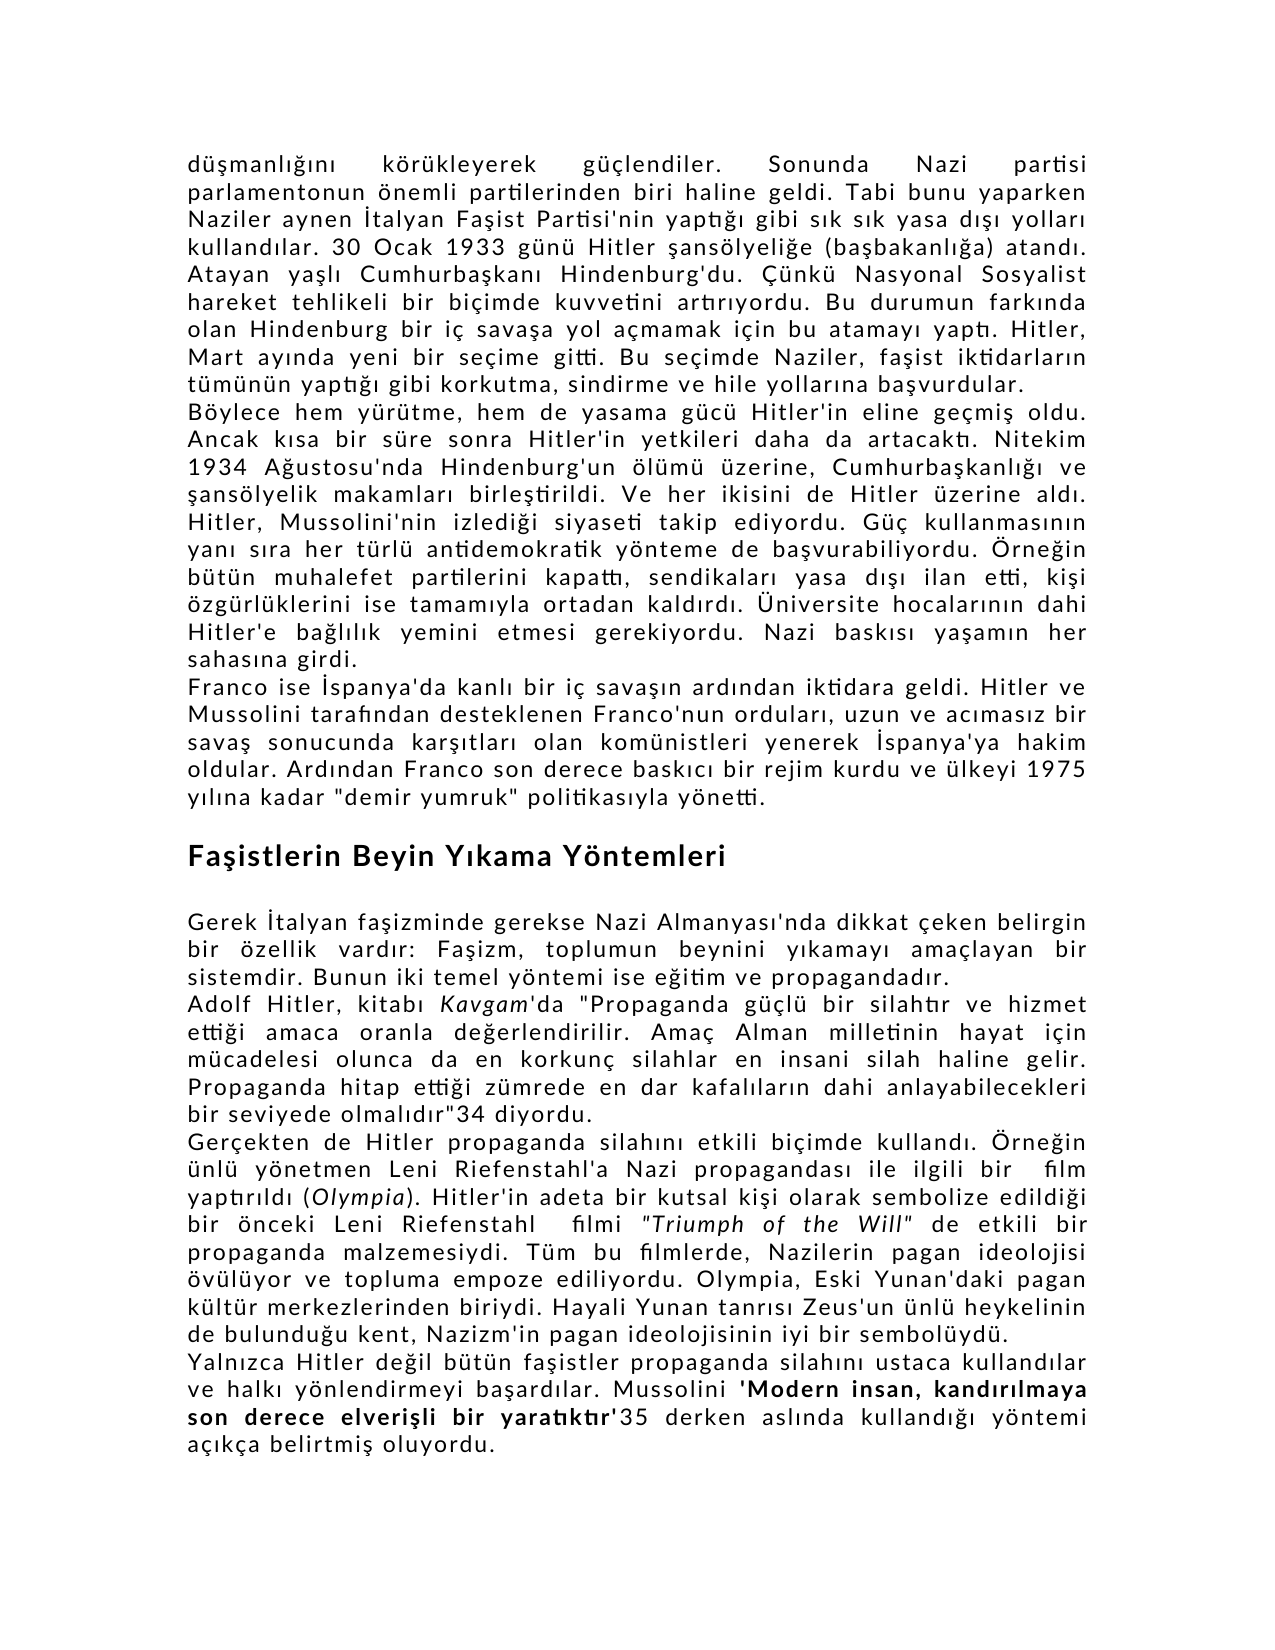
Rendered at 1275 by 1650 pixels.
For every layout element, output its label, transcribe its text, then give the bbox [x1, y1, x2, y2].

text Faşistlerin Beyin Yıkama Yöntemleri [187, 837, 1087, 872]
text Gerçekten de Hitler propaganda silahını etkili biçimde kullandı. Örneğin ünlü yönetmen Leni Riefenstahl'a Nazi propagandası ile ilgili bir film yaptırıldı (Olympia). Hitler'in adeta bir kutsal kişi olarak sembolize edildiği bir önceki Leni Riefenstahl filmi "Triumph of the Will" de etkili bir propaganda malzemesiydi. Tüm bu filmlerde, Nazilerin pagan ideolojisi övülüyor ve topluma empoze ediliyordu. Olympia, Eski Yunan'daki pagan kültür merkezlerinden biriydi. Hayali Yunan tanrısı Zeus'un ünlü heykelinin de bulunduğu kent, Nazizm'in pagan ideolojisinin iyi bir sembolüydü. [187, 1127, 1087, 1347]
text Franco ise İspanya'da kanlı bir iç savaşın ardından iktidara geldi. Hitler ve Mussolini tarafından desteklenen Franco'nun orduları, uzun ve acımasız bir savaş sonucunda karşıtları olan komünistleri yenerek İspanya'ya hakim oldular. Ardından Franco son derece baskıcı bir rejim kurdu ve ülkeyi 1975 yılına kadar "demir yumruk" politikasıyla yönetti. [187, 672, 1087, 810]
text düşmanlığını körükleyerek güçlendiler. Sonunda Nazi partisi parlamentonun önemli partilerinden biri haline geldi. Tabi bunu yaparken Naziler aynen İtalyan Faşist Partisi'nin yaptığı gibi sık sık yasa dışı yolları kullandılar. 30 Ocak 1933 günü Hitler şansölyeliğe (başbakanlığa) atandı. Atayan yaşlı Cumhurbaşkanı Hindenburg'du. Çünkü Nasyonal Sosyalist hareket tehlikeli bir biçimde kuvvetini artırıyordu. Bu durumun farkında olan Hindenburg bir iç savaşa yol açmamak için bu atamayı yaptı. Hitler, Mart ayında yeni bir seçime gitti. Bu seçimde Naziler, faşist iktidarların tümünün yaptığı gibi korkutma, sindirme ve hile yollarına başvurdular. [187, 150, 1087, 397]
text Yalnızca Hitler değil bütün faşistler propaganda silahını ustaca kullandılar ve halkı yönlendirmeyi başardılar. Mussolini 'Modern insan, kandırılmaya son derece elverişli bir yaratıktır'35 derken aslında kullandığı yöntemi açıkça belirtmiş oluyordu. [187, 1347, 1087, 1457]
text Gerek İtalyan faşizminde gerekse Nazi Almanyası'nda dikkat çeken belirgin bir özellik vardır: Faşizm, toplumun beynini yıkamayı amaçlayan bir sistemdir. Bunun iki temel yöntemi ise eğitim ve propagandadır. [187, 907, 1087, 990]
text Adolf Hitler, kitabı Kavgam'da "Propaganda güçlü bir silahtır ve hizmet ettiği amaca oranla değerlendirilir. Amaç Alman milletinin hayat için mücadelesi olunca da en korkunç silahlar en insani silah haline gelir. Propaganda hitap ettiği zümrede en dar kafalıların dahi anlayabilecekleri bir seviyede olmalıdır"34 diyordu. [187, 990, 1087, 1127]
text Böylece hem yürütme, hem de yasama gücü Hitler'in eline geçmiş oldu. Ancak kısa bir süre sonra Hitler'in yetkileri daha da artacaktı. Nitekim 1934 Ağustosu'nda Hindenburg'un ölümü üzerine, Cumhurbaşkanlığı ve şansölyelik makamları birleştirildi. Ve her ikisini de Hitler üzerine aldı. Hitler, Mussolini'nin izlediği siyaseti takip ediyordu. Güç kullanmasının yanı sıra her türlü antidemokratik yönteme de başvurabiliyordu. Örneğin bütün muhalefet partilerini kapattı, sendikaları yasa dışı ilan etti, kişi özgürlüklerini ise tamamıyla ortadan kaldırdı. Üniversite hocalarının dahi Hitler'e bağlılık yemini etmesi gerekiyordu. Nazi baskısı yaşamın her sahasına girdi. [187, 397, 1087, 672]
